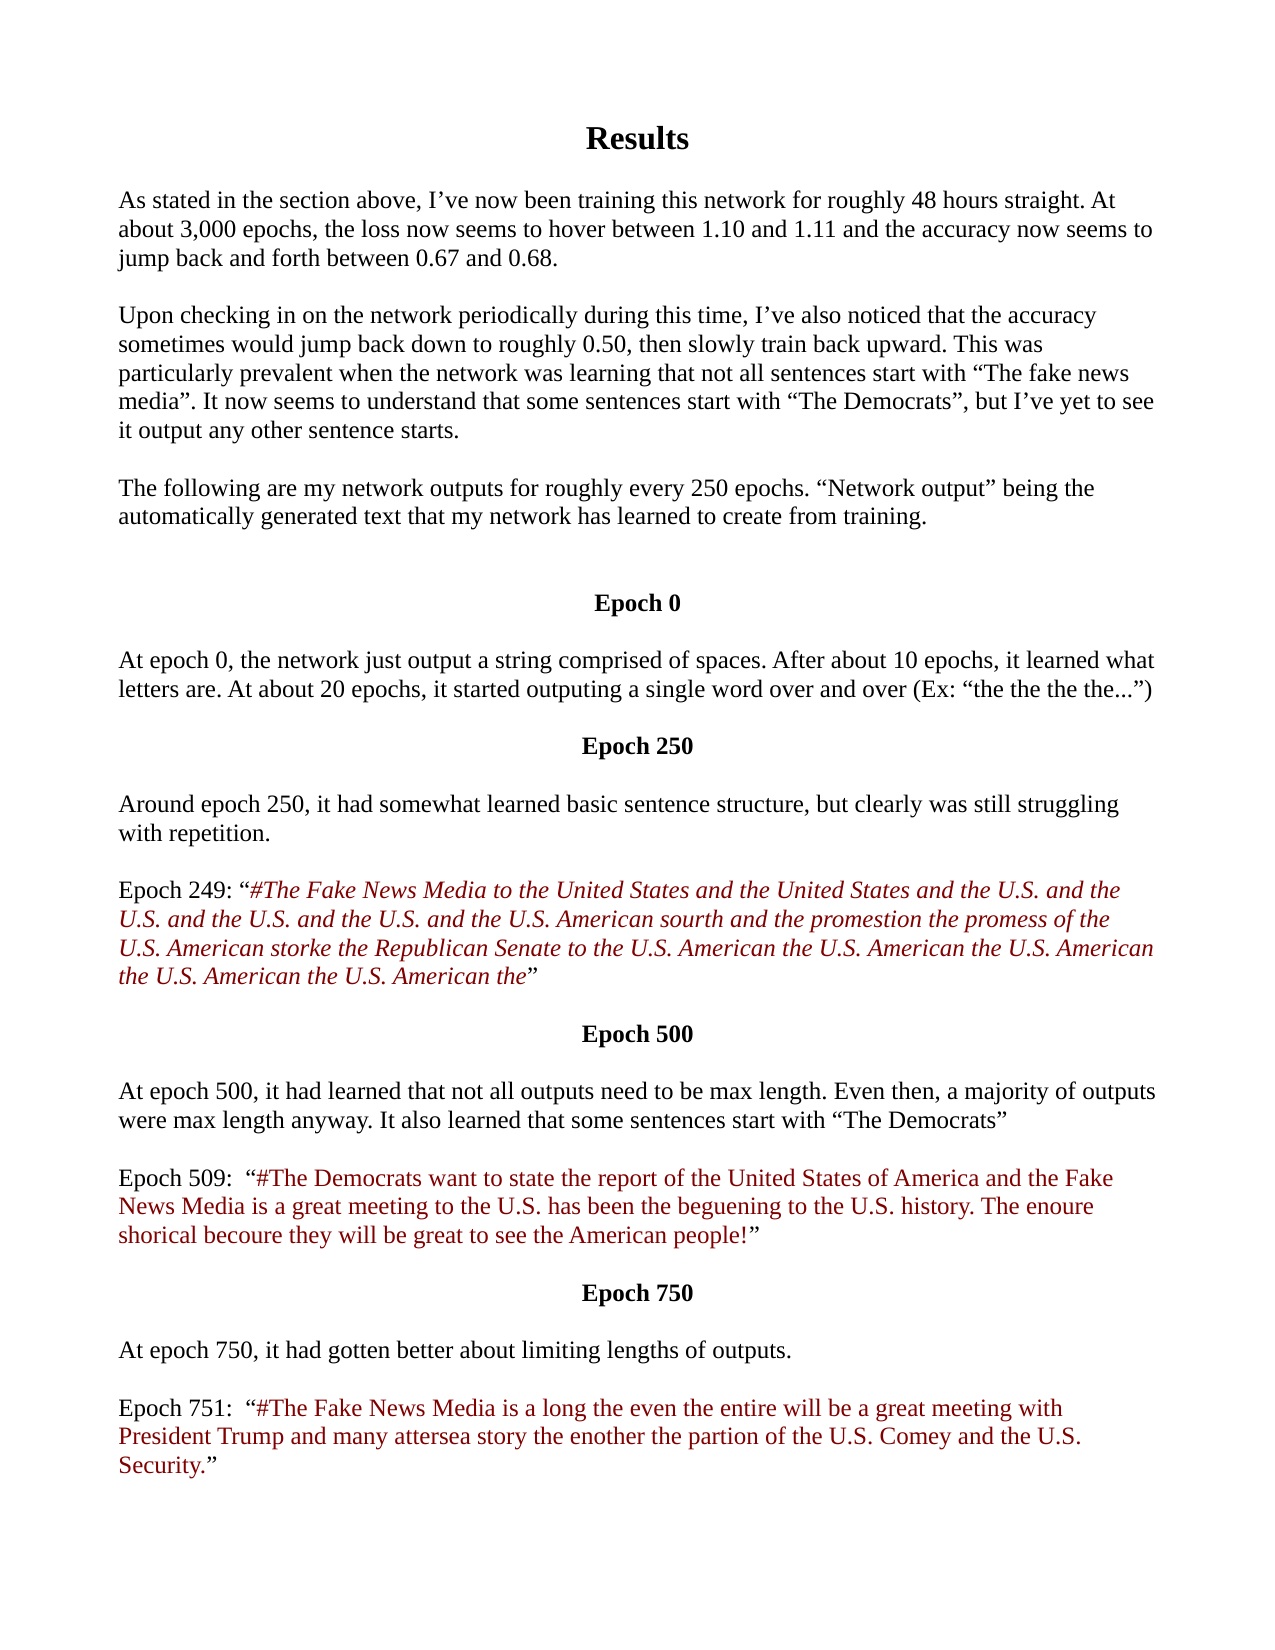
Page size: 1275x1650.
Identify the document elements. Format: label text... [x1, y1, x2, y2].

text Epoch 751: “#The Fake News Media is a long the even the entire will be a great meeting with President Trump and many attersea story the enother the partion of the U.S. Comey and the U.S. Security.” [118, 1393, 1157, 1479]
text At epoch 500, it had learned that not all outputs need to be max length. Even then, a majority of outputs were max length anyway. It also learned that some sentences start with “The Democrats” [118, 1076, 1157, 1134]
text Results [118, 118, 1157, 156]
text As stated in the section above, I’ve now been training this network for roughly 48 hours straight. At about 3,000 epochs, the loss now seems to hover between 1.10 and 1.11 and the accuracy now seems to jump back and forth between 0.67 and 0.68. [118, 185, 1157, 271]
text Epoch 249: “#The Fake News Media to the United States and the United States and the U.S. and the U.S. and the U.S. and the U.S. and the U.S. American sourth and the promestion the promess of the U.S. American storke the Republican Senate to the U.S. American the U.S. American the U.S. American the U.S. American the U.S. American the” [118, 875, 1157, 990]
text Epoch 509: “#The Democrats want to state the report of the United States of America and the Fake News Media is a great meeting to the U.S. has been the beguening to the U.S. history. The enoure shorical becoure they will be great to see the American people!” [118, 1163, 1157, 1249]
text The following are my network outputs for roughly every 250 epochs. “Network output” being the automatically generated text that my network has learned to create from training. [118, 473, 1157, 530]
text Epoch 500 [118, 1019, 1157, 1048]
text Epoch 250 [118, 731, 1157, 760]
text Upon checking in on the network periodically during this time, I’ve also noticed that the accuracy sometimes would jump back down to roughly 0.50, then slowly train back upward. This was particularly prevalent when the network was learning that not all sentences start with “The fake news media”. It now seems to understand that some sentences start with “The Democrats”, but I’ve yet to see it output any other sentence starts. [118, 300, 1157, 444]
text At epoch 0, the network just output a string comprised of spaces. After about 10 epochs, it learned what letters are. At about 20 epochs, it started outputing a single word over and over (Ex: “the the the the...”) [118, 645, 1157, 703]
text At epoch 750, it had gotten better about limiting lengths of outputs. [118, 1335, 1157, 1364]
text Epoch 750 [118, 1278, 1157, 1306]
text Epoch 0 [118, 588, 1157, 616]
text Around epoch 250, it had somewhat learned basic sentence structure, but clearly was still struggling with repetition. [118, 789, 1157, 846]
